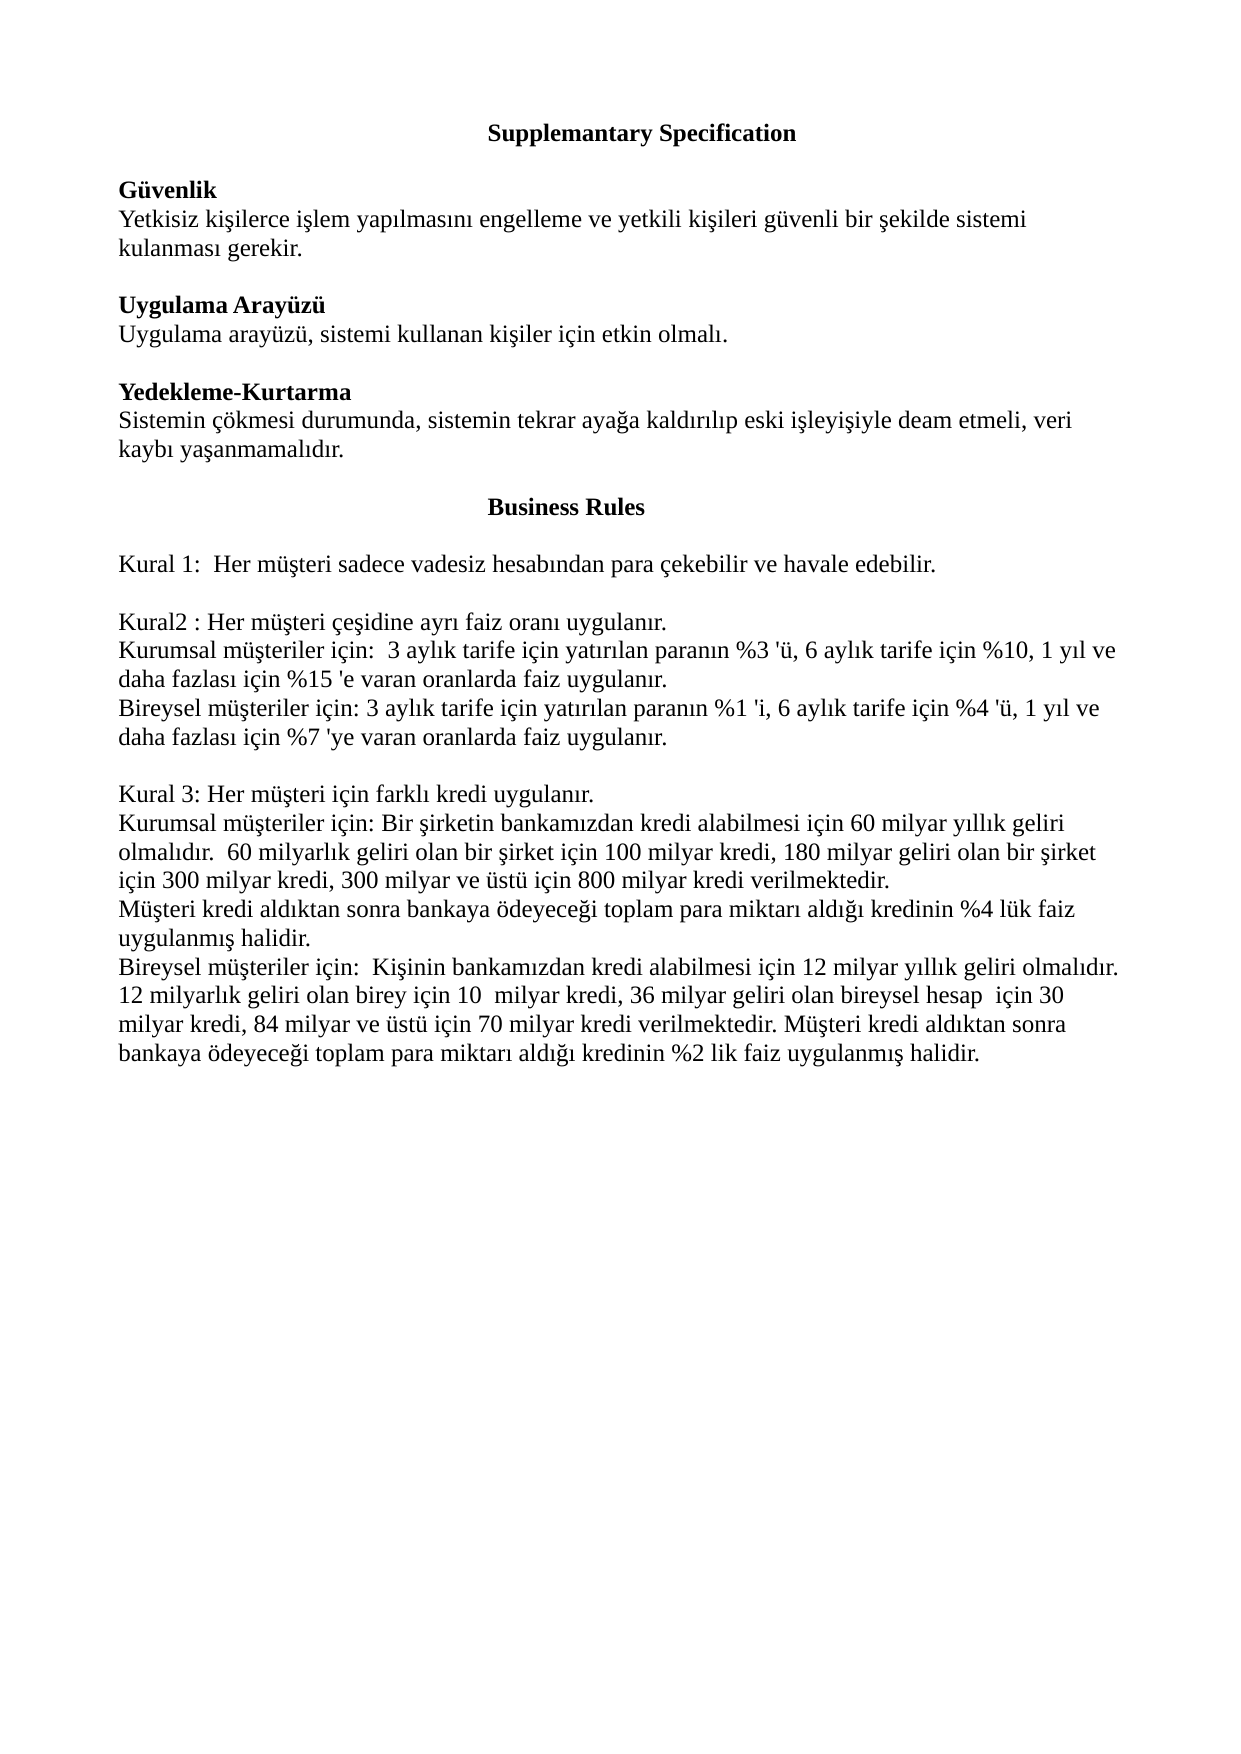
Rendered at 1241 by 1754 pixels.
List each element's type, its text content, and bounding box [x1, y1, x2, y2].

text Yetkisiz kişilerce işlem yapılmasını engelleme ve yetkili kişileri güvenli bir şekilde sistemi [118, 204, 1122, 233]
text 12 milyarlık geliri olan birey için 10 milyar kredi, 36 milyar geliri olan bireysel hesap için 30 milyar kredi, 84 milyar ve üstü için 70 milyar kredi verilmektedir. Müşteri kredi aldıktan sonra bankaya ödeyeceği toplam para miktarı aldığı kredinin %2 lik faiz uygulanmış halidir. [118, 981, 1122, 1067]
text Kurumsal müşteriler için: 3 aylık tarife için yatırılan paranın %3 'ü, 6 aylık tarife için %10, 1 yıl ve daha fazlası için %15 'e varan oranlarda faiz uygulanır. [118, 636, 1122, 693]
text Kural 1: Her müşteri sadece vadesiz hesabından para çekebilir ve havale edebilir. [118, 549, 1122, 578]
text kulanması gerekir. [118, 233, 1122, 262]
text Kural 3: Her müşteri için farklı kredi uygulanır. [118, 779, 1122, 808]
text Bireysel müşteriler için: 3 aylık tarife için yatırılan paranın %1 'i, 6 aylık tarife için %4 'ü, 1 yıl ve daha fazlası için %7 'ye varan oranlarda faiz uygulanır. [118, 693, 1122, 751]
text Uygulama arayüzü, sistemi kullanan kişiler için etkin olmalı. [118, 319, 1122, 348]
text Güvenlik [118, 176, 1122, 204]
text Business Rules [118, 492, 1122, 521]
text Kural2 : Her müşteri çeşidine ayrı faiz oranı uygulanır. [118, 607, 1122, 636]
text kaybı yaşanmamalıdır. [118, 434, 1122, 463]
text Kurumsal müşteriler için: Bir şirketin bankamızdan kredi alabilmesi için 60 milyar yıllık geliri olmalıdır. 60 milyarlık geliri olan bir şirket için 100 milyar kredi, 180 milyar geliri olan bir şirket için 300 milyar kredi, 300 milyar ve üstü için 800 milyar kredi verilmektedir. [118, 808, 1122, 894]
text Sistemin çökmesi durumunda, sistemin tekrar ayağa kaldırılıp eski işleyişiyle deam etmeli, veri [118, 406, 1122, 434]
text Uygulama Arayüzü [118, 291, 1122, 319]
text Müşteri kredi aldıktan sonra bankaya ödeyeceği toplam para miktarı aldığı kredinin %4 lük faiz uygulanmış halidir. [118, 894, 1122, 952]
text Bireysel müşteriler için: Kişinin bankamızdan kredi alabilmesi için 12 milyar yıllık geliri olmalıdır. [118, 952, 1122, 981]
text Yedekleme-Kurtarma [118, 377, 1122, 406]
text Supplemantary Specification [118, 118, 1122, 147]
